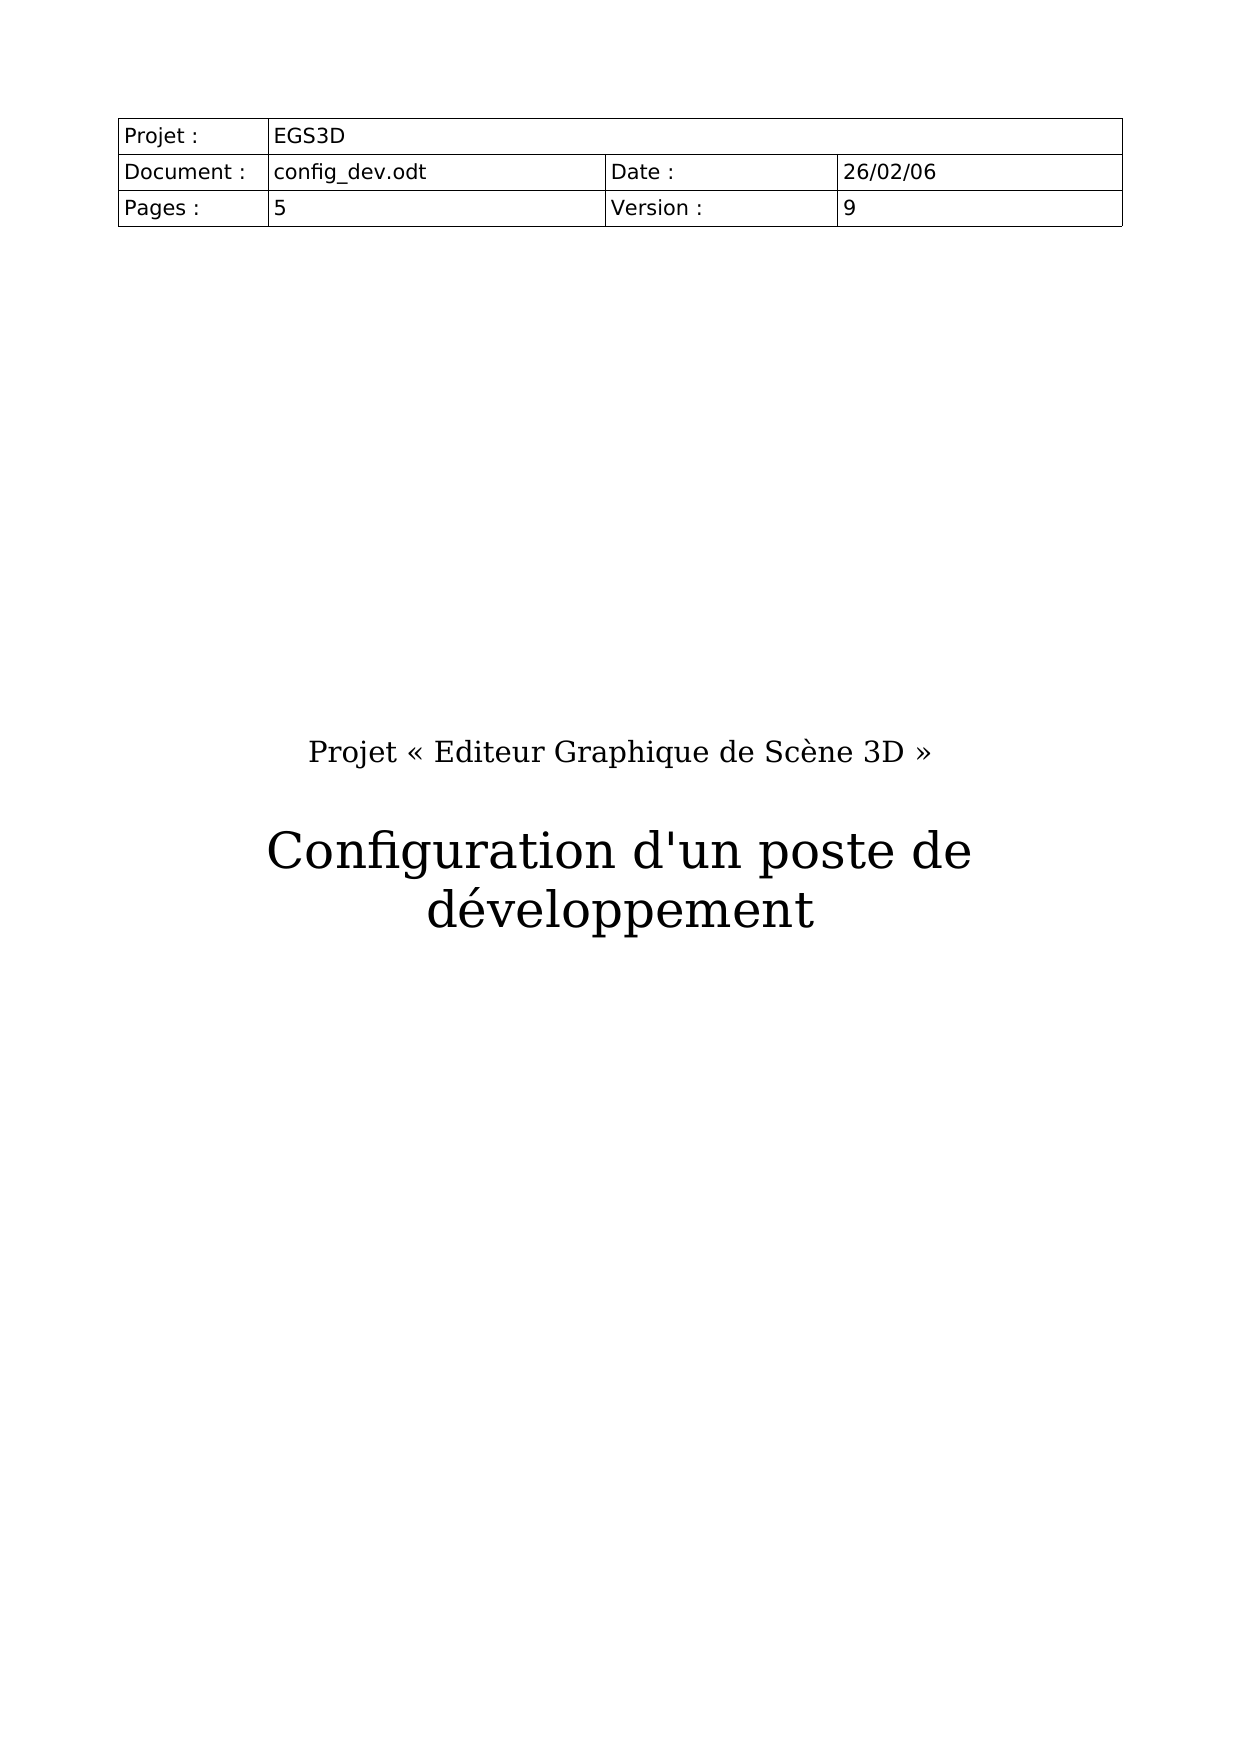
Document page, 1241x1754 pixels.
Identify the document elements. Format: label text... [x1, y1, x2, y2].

text Configuration d'un poste de développement [118, 822, 1122, 939]
text Projet « Editeur Graphique de Scène 3D » [118, 735, 1122, 769]
